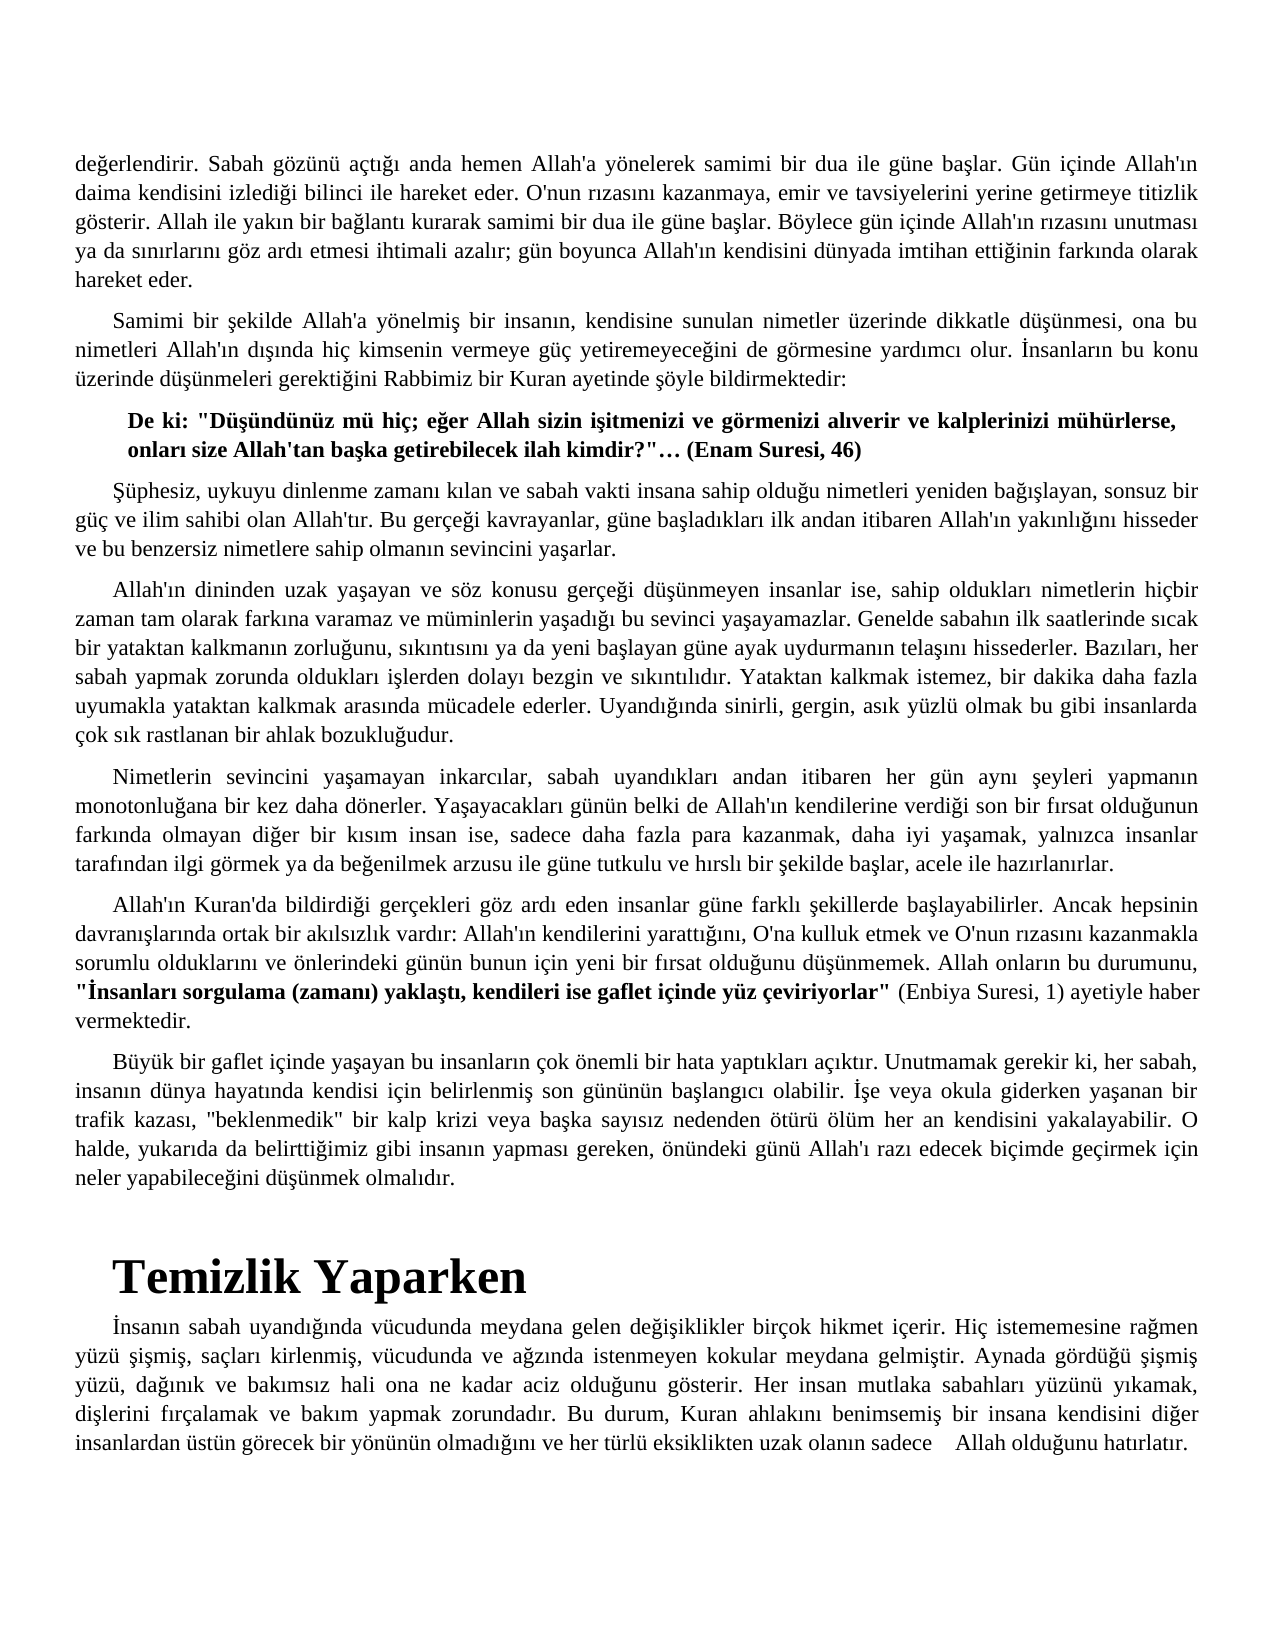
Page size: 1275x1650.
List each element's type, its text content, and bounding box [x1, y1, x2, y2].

text İnsanın sabah uyandığında vücudunda meydana gelen değişiklikler birçok hikmet içerir. Hiç istememesine rağmen yüzü şişmiş, saçları kirlenmiş, vücudunda ve ağzında istenmeyen kokular meydana gelmiştir. Aynada gördüğü şişmiş yüzü, dağınık ve bakımsız hali ona ne kadar aciz olduğunu gösterir. Her insan mutlaka sabahları yüzünü yıkamak, dişlerini fırçalamak ve bakım yapmak zorundadır. Bu durum, Kuran ahlakını benimsemiş bir insana kendisini diğer insanlardan üstün görecek bir yönünün olmadığını ve her türlü eksiklikten uzak olanın sadece Allah olduğunu hatırlatır. [75, 1313, 1200, 1455]
text Büyük bir gaflet içinde yaşayan bu insanların çok önemli bir hata yaptıkları açıktır. Unutmamak gerekir ki, her sabah, insanın dünya hayatında kendisi için belirlenmiş son gününün başlangıcı olabilir. İşe veya okula giderken yaşanan bir trafik kazası, "beklenmedik" bir kalp krizi veya başka sayısız nedenden ötürü ölüm her an kendisini yakalayabilir. O halde, yukarıda da belirttiğimiz gibi insanın yapması gereken, önündeki günü Allah'ı razı edecek biçimde geçirmek için neler yapabileceğini düşünmek olmalıdır. [75, 1048, 1200, 1191]
text Şüphesiz, uykuyu dinlenme zamanı kılan ve sabah vakti insana sahip olduğu nimetleri yeniden bağışlayan, sonsuz bir güç ve ilim sahibi olan Allah'tır. Bu gerçeği kavrayanlar, güne başladıkları ilk andan itibaren Allah'ın yakınlığını hisseder ve bu benzersiz nimetlere sahip olmanın sevincini yaşarlar. [75, 477, 1200, 561]
text Allah'ın Kuran'da bildirdiği gerçekleri göz ardı eden insanlar güne farklı şekillerde başlayabilirler. Ancak hepsinin davranışlarında ortak bir akılsızlık vardır: Allah'ın kendilerini yarattığını, O'na kulluk etmek ve O'nun rızasını kazanmakla sorumlu olduklarını ve önlerindeki günün bunun için yeni bir fırsat olduğunu düşünmemek. Allah onların bu durumunu, "İnsanları sorgulama (zamanı) yaklaştı, kendileri ise gaflet içinde yüz çeviriyorlar" (Enbiya Suresi, 1) ayetiyle haber vermektedir. [75, 891, 1200, 1033]
text değerlendirir. Sabah gözünü açtığı anda hemen Allah'a yönelerek samimi bir dua ile güne başlar. Gün içinde Allah'ın daima kendisini izlediği bilinci ile hareket eder. O'nun rızasını kazanmaya, emir ve tavsiyelerini yerine getirmeye titizlik gösterir. Allah ile yakın bir bağlantı kurarak samimi bir dua ile güne başlar. Böylece gün içinde Allah'ın rızasını unutması ya da sınırlarını göz ardı etmesi ihtimali azalır; gün boyunca Allah'ın kendisini dünyada imtihan ettiğinin farkında olarak hareket eder. [75, 150, 1200, 292]
text De ki: "Düşündünüz mü hiç; eğer Allah sizin işitmenizi ve görmenizi alıverir ve kalplerinizi mühürlerse, onları size Allah'tan başka getirebilecek ilah kimdir?"… (Enam Suresi, 46) [127, 407, 1177, 462]
text Allah'ın dininden uzak yaşayan ve söz konusu gerçeği düşünmeyen insanlar ise, sahip oldukları nimetlerin hiçbir zaman tam olarak farkına varamaz ve müminlerin yaşadığı bu sevinci yaşayamazlar. Genelde sabahın ilk saatlerinde sıcak bir yataktan kalkmanın zorluğunu, sıkıntısını ya da yeni başlayan güne ayak uydurmanın telaşını hissederler. Bazıları, her sabah yapmak zorunda oldukları işlerden dolayı bezgin ve sıkıntılıdır. Yataktan kalkmak istemez, bir dakika daha fazla uyumakla yataktan kalkmak arasında mücadele ederler. Uyandığında sinirli, gergin, asık yüzlü olmak bu gibi insanlarda çok sık rastlanan bir ahlak bozukluğudur. [75, 576, 1200, 748]
text Samimi bir şekilde Allah'a yönelmiş bir insanın, kendisine sunulan nimetler üzerinde dikkatle düşünmesi, ona bu nimetleri Allah'ın dışında hiç kimsenin vermeye güç yetiremeyeceğini de görmesine yardımcı olur. İnsanların bu konu üzerinde düşünmeleri gerektiğini Rabbimiz bir Kuran ayetinde şöyle bildirmektedir: [75, 307, 1200, 392]
subtitle Temizlik Yaparken [112, 1247, 1200, 1304]
text Nimetlerin sevincini yaşamayan inkarcılar, sabah uyandıkları andan itibaren her gün aynı şeyleri yapmanın monotonluğana bir kez daha dönerler. Yaşayacakları günün belki de Allah'ın kendilerine verdiği son bir fırsat olduğunun farkında olmayan diğer bir kısım insan ise, sadece daha fazla para kazanmak, daha iyi yaşamak, yalnızca insanlar tarafından ilgi görmek ya da beğenilmek arzusu ile güne tutkulu ve hırslı bir şekilde başlar, acele ile hazırlanırlar. [75, 763, 1200, 876]
